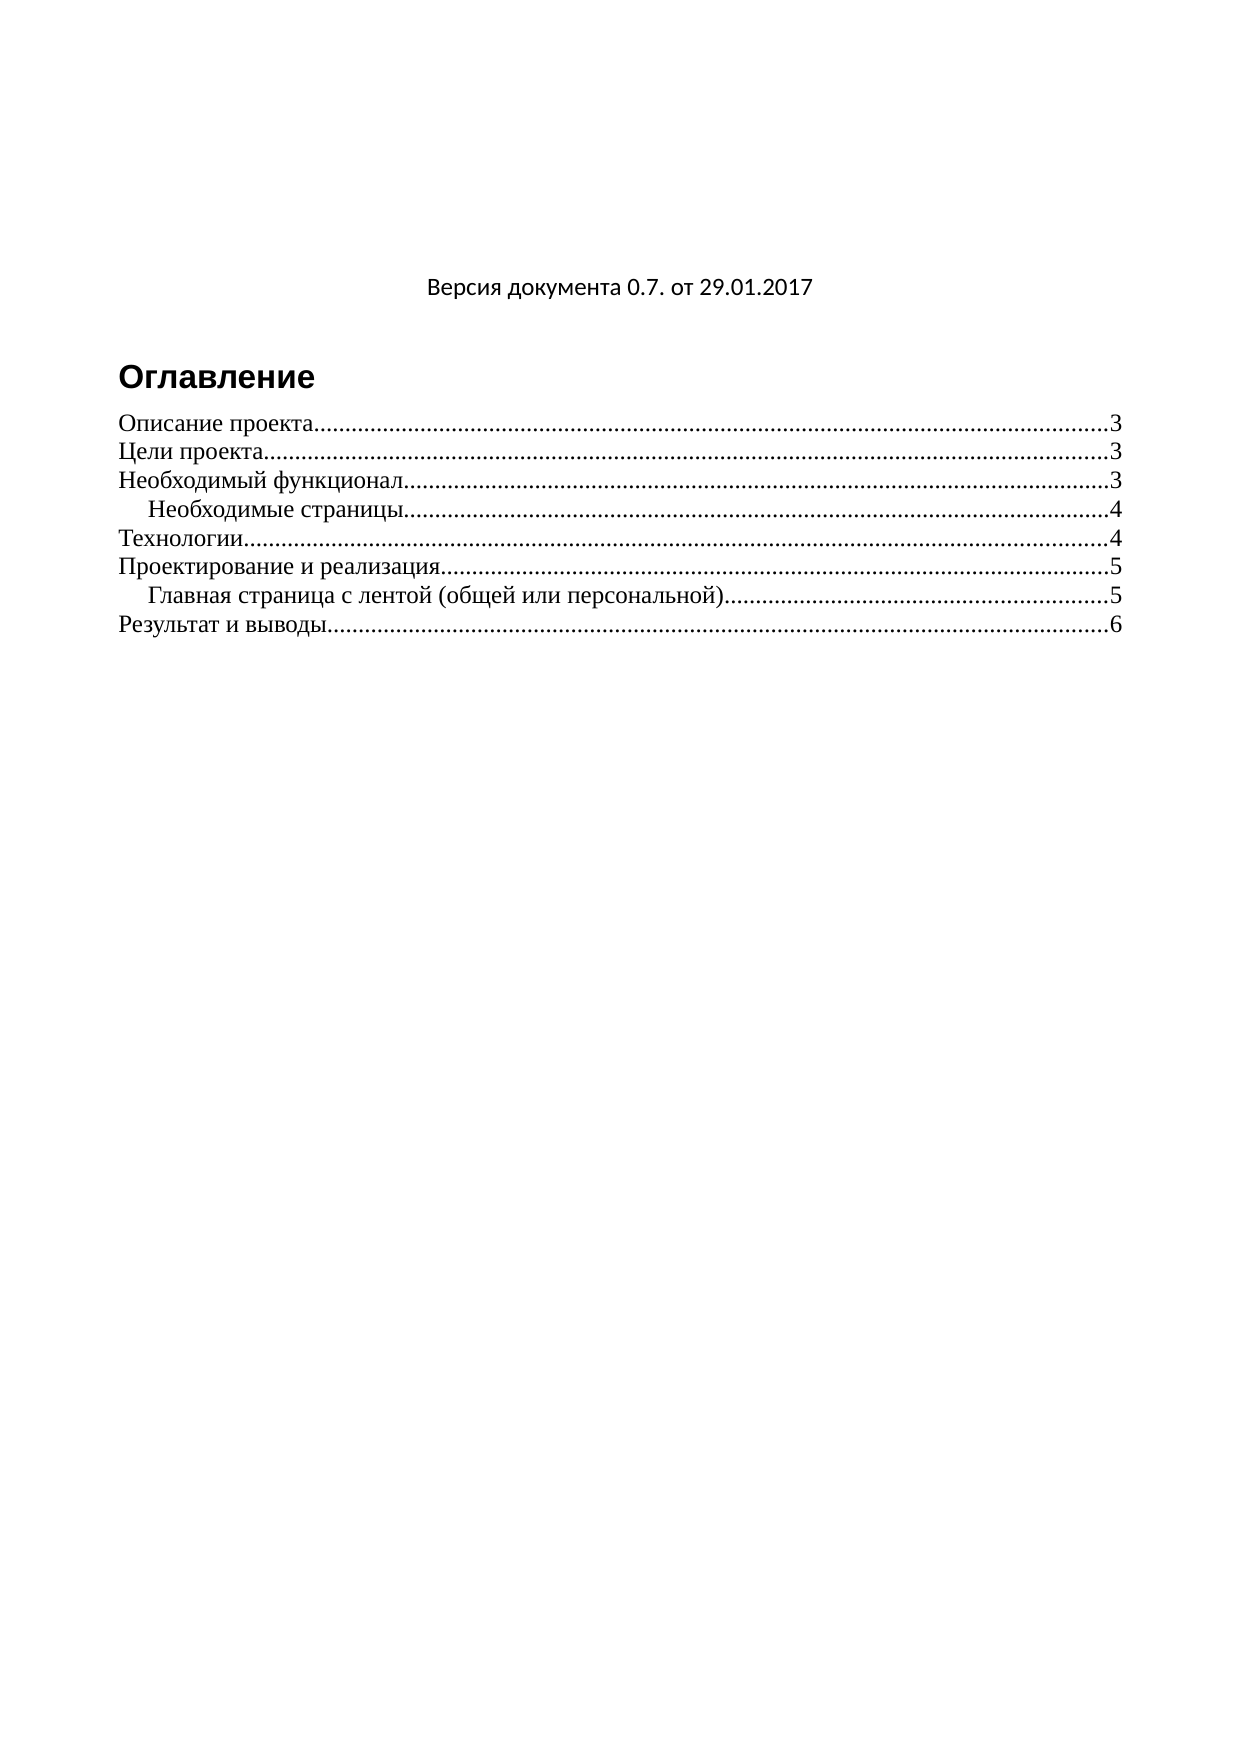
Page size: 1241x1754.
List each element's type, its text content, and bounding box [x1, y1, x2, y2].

text Технологии 4 [118, 523, 1122, 551]
text Описание проекта 3 [118, 408, 1122, 436]
text Результат и выводы 6 [118, 609, 1122, 638]
text Необходимые страницы 4 [148, 494, 1122, 523]
text Необходимый функционал 3 [118, 465, 1122, 494]
text Главная страница с лентой (общей или персональной) 5 [148, 580, 1122, 609]
text Цели проекта 3 [118, 436, 1122, 465]
subtitle Оглавление [118, 357, 1122, 395]
text Версия документа 0.7. от 29.01.2017 [118, 271, 1122, 301]
text Проектирование и реализация 5 [118, 551, 1122, 580]
